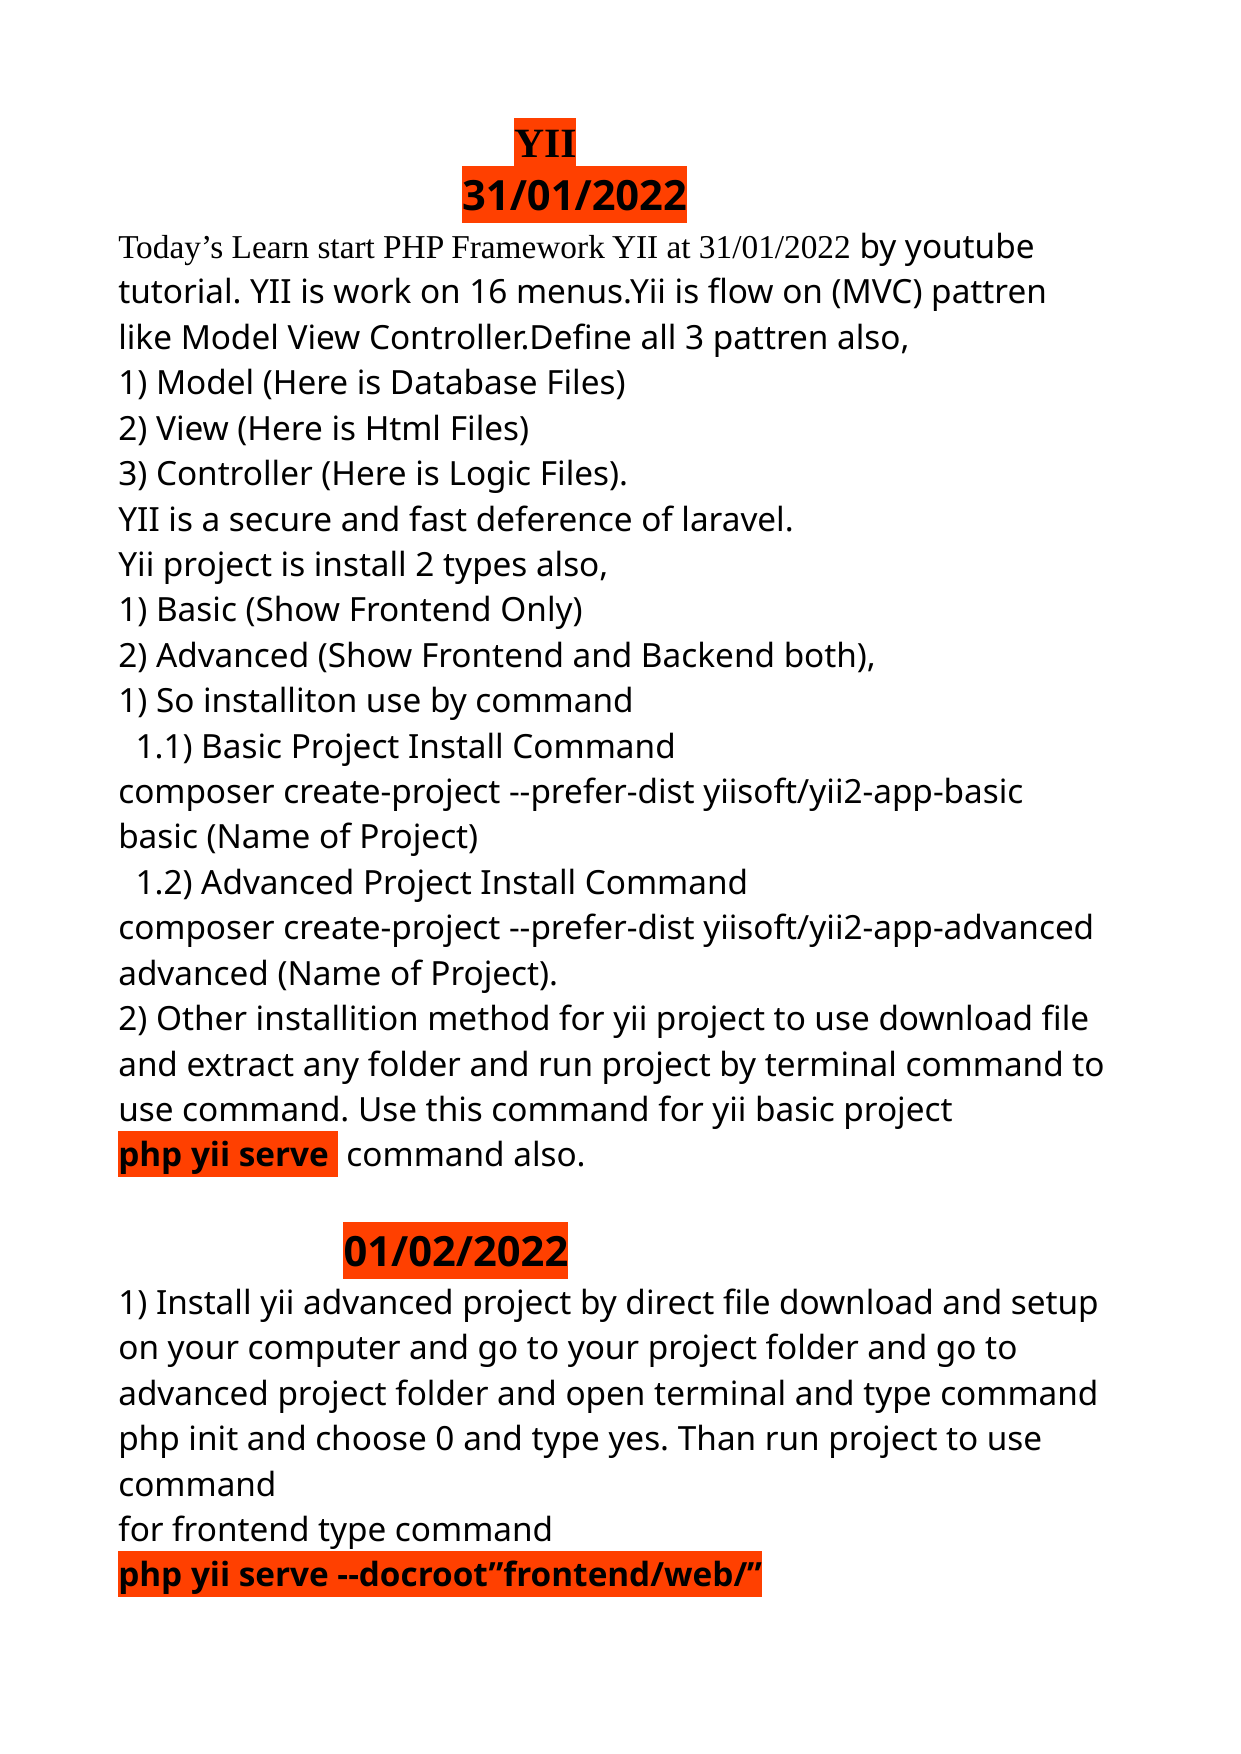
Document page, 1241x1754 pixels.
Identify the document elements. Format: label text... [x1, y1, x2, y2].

text 1) Model (Here is Database Files) [118, 359, 1122, 404]
text 1) So installiton use by command [118, 677, 1122, 722]
text like Model View Controller.Define all 3 pattren also, [118, 314, 1122, 359]
text 1) Basic (Show Frontend Only) [118, 586, 1122, 632]
text php yii serve command also. [118, 1131, 1122, 1177]
text 1.2) Advanced Project Install Command [118, 859, 1122, 904]
text 3) Controller (Here is Logic Files). [118, 450, 1122, 495]
text 31/01/2022 [118, 166, 1122, 223]
text Today’s Learn start PHP Framework YII at 31/01/2022 by youtube tutorial. YII is work on 16 menus.Yii is flow on (MVC) pattren [118, 223, 1122, 314]
text 2) View (Here is Html Files) [118, 404, 1122, 450]
text 01/02/2022 [118, 1222, 1122, 1279]
text 1.1) Basic Project Install Command [118, 722, 1122, 768]
text YII [118, 118, 1122, 166]
text composer create-project --prefer-dist yiisoft/yii2-app-basic basic (Name of Project) [118, 768, 1122, 859]
text YII is a secure and fast deference of laravel. [118, 495, 1122, 541]
text 2) Other installition method for yii project to use download file and extract any folder and run project by terminal command to use command. Use this command for yii basic project [118, 995, 1122, 1131]
text composer create-project --prefer-dist yiisoft/yii2-app-advanced advanced (Name of Project). [118, 904, 1122, 995]
text php yii serve --docroot”frontend/web/” [118, 1551, 1122, 1597]
text Yii project is install 2 types also, [118, 541, 1122, 586]
text for frontend type command [118, 1506, 1122, 1551]
text 2) Advanced (Show Frontend and Backend both), [118, 632, 1122, 677]
text 1) Install yii advanced project by direct file download and setup on your computer and go to your project folder and go to advanced project folder and open terminal and type command php init and choose 0 and type yes. Than run project to use command [118, 1279, 1122, 1506]
